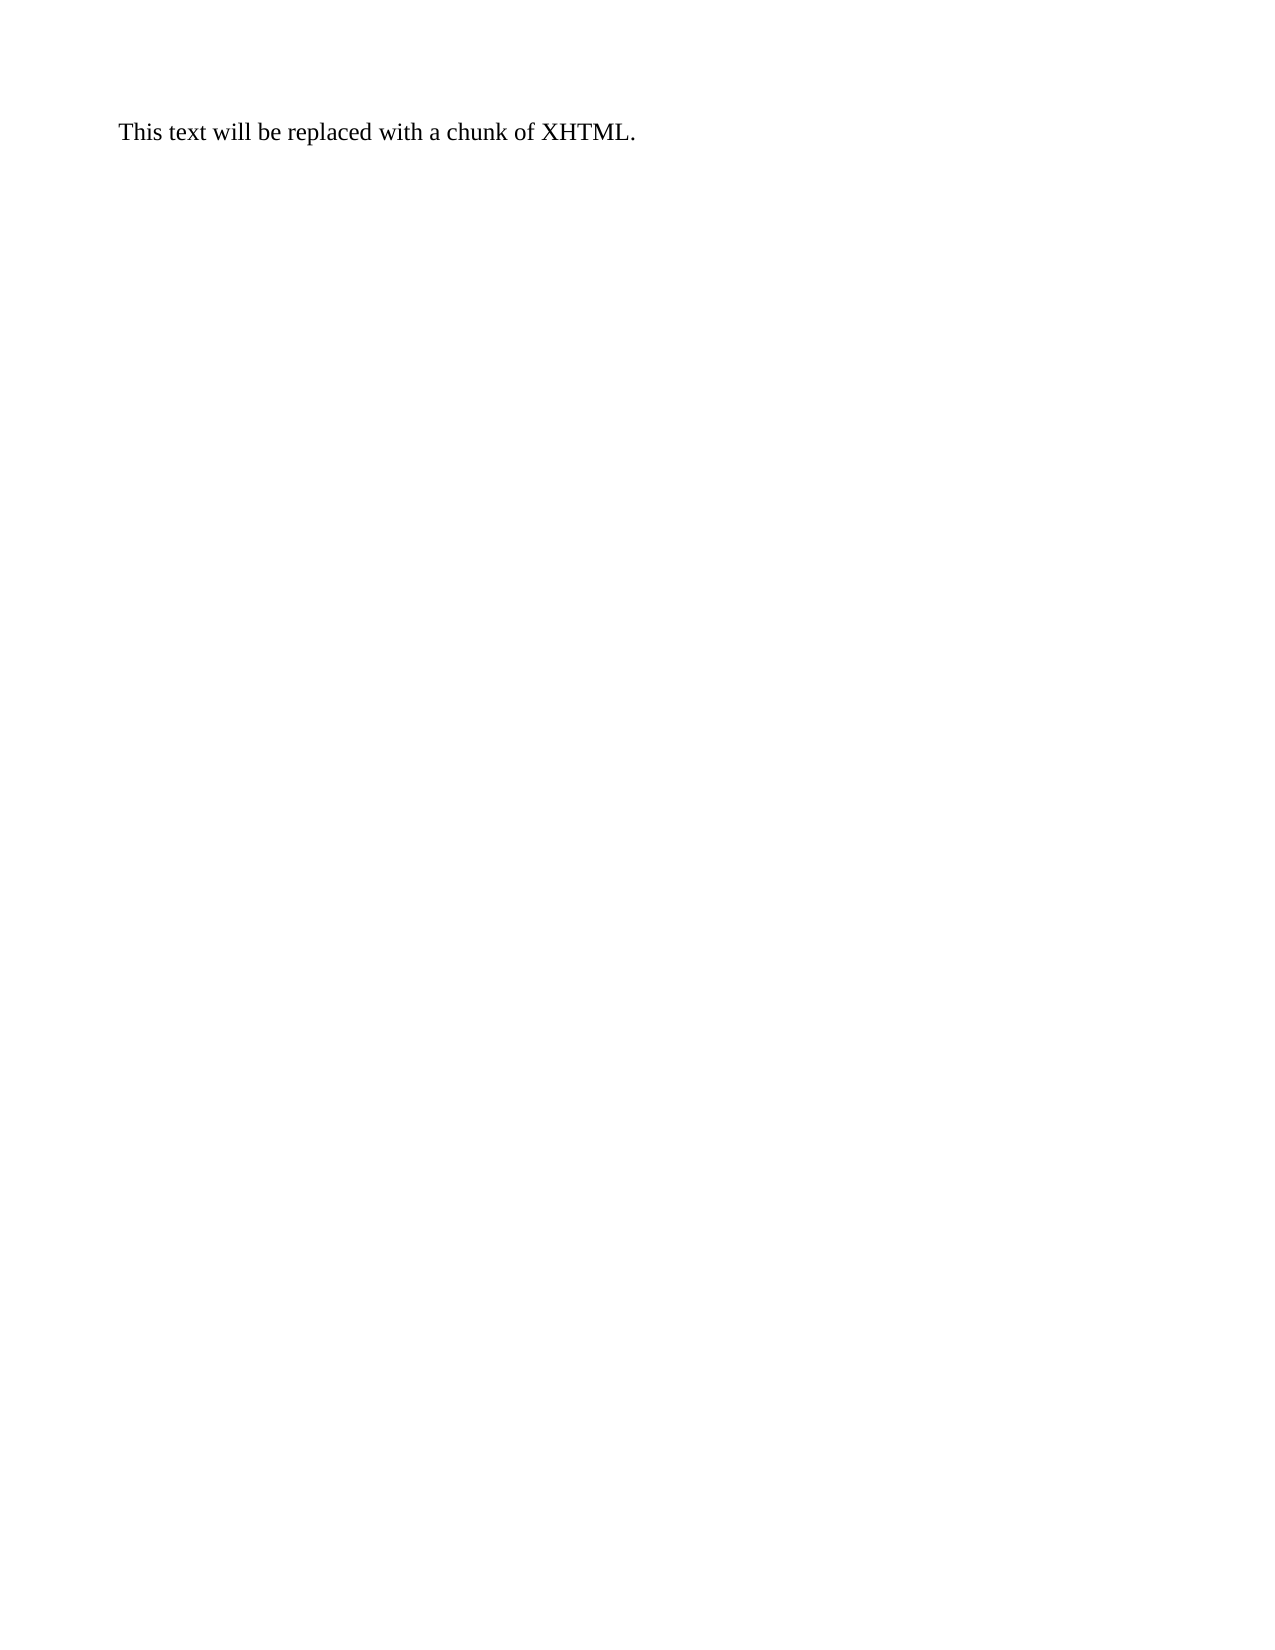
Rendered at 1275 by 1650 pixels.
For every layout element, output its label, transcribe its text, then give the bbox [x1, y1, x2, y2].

text This text will be replaced with a chunk of XHTML. [118, 118, 1157, 146]
